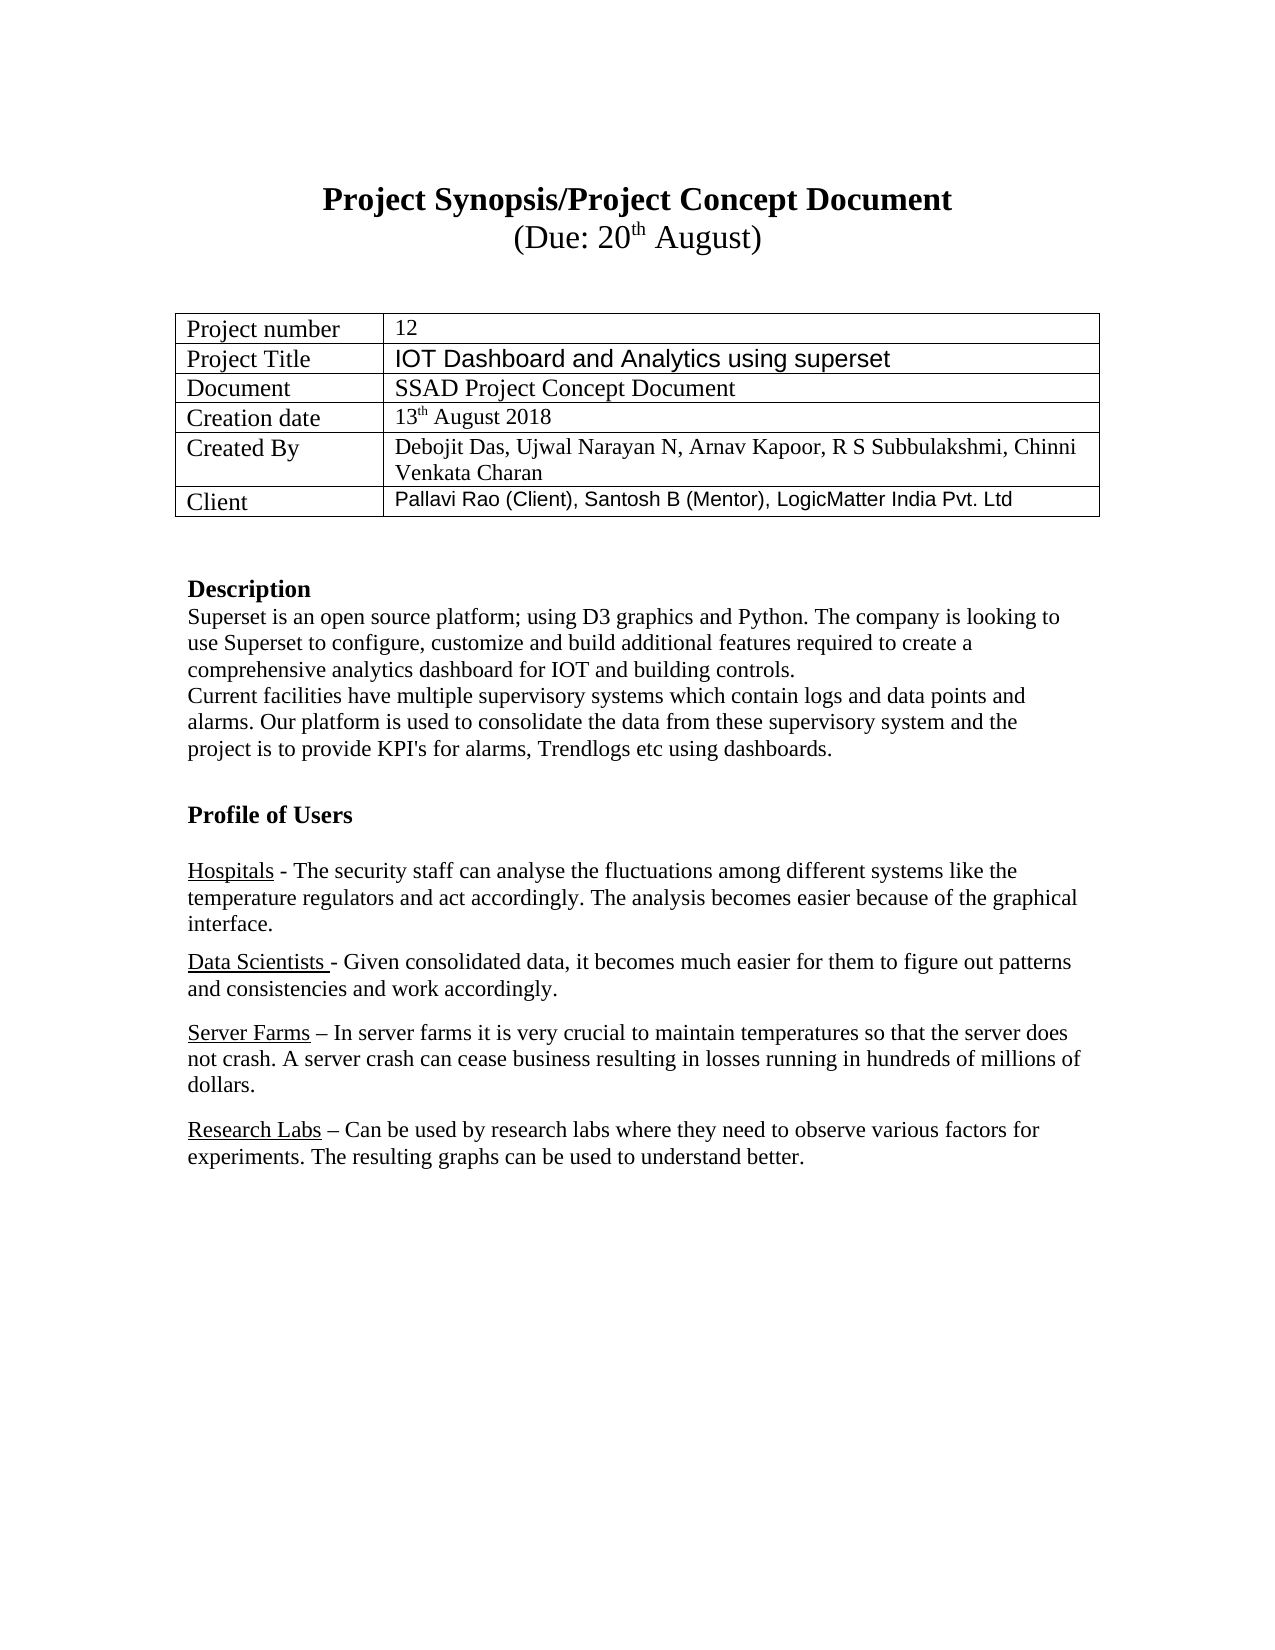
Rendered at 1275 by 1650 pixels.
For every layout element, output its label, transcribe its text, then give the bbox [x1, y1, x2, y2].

table_cell Creation date [176, 403, 383, 432]
text Superset is an open source platform; using D3 graphics and Python. The company is looking to use Superset to configure, customize and build additional features required to create a comprehensive analytics dashboard for IOT and building controls. Current facilities have multiple supervisory systems which contain logs and data points and alarms. Our platform is used to consolidate the data from these supervisory system and the project is to provide KPI's for alarms, Trendlogs etc using dashboards. [187, 603, 1087, 761]
text Research Labs – Can be used by research labs where they need to observe various factors for experiments. The resulting graphs can be used to understand better. [187, 1116, 1087, 1169]
table_cell SSAD Project Concept Document [384, 374, 1099, 402]
table_cell Client [176, 487, 383, 516]
table_cell Debojit Das, Ujwal Narayan N, Arnav Kapoor, R S Subbulakshmi, Chinni Venkata Charan [384, 433, 1099, 486]
table_cell IOT Dashboard and Analytics using superset [384, 344, 1099, 372]
table_cell 13th August 2018 [384, 403, 1099, 432]
text Data Scientists - Given consolidated data, it becomes much easier for them to figure out patterns and consistencies and work accordingly. [187, 948, 1087, 1001]
table_cell Document [176, 374, 383, 402]
text Hospitals - The security staff can analyse the fluctuations among different systems like the temperature regulators and act accordingly. The analysis becomes easier because of the graphical interface. [187, 857, 1087, 936]
table_cell Project Title [176, 344, 383, 372]
table_header 12 [384, 314, 1099, 343]
text Description [187, 574, 1087, 603]
table_cell Created By [176, 433, 383, 486]
table_cell Pallavi Rao (Client), Santosh B (Mentor), LogicMatter India Pvt. Ltd [384, 487, 1099, 516]
text (Due: 20th August) [187, 217, 1087, 255]
table_header Project number [176, 314, 383, 343]
text Server Farms – In server farms it is very crucial to maintain temperatures so that the server does not crash. A server crash can cease business resulting in losses running in hundreds of millions of dollars. [187, 1019, 1087, 1098]
text Project Synopsis/Project Concept Document [187, 179, 1087, 217]
text Profile of Users [187, 800, 1087, 857]
